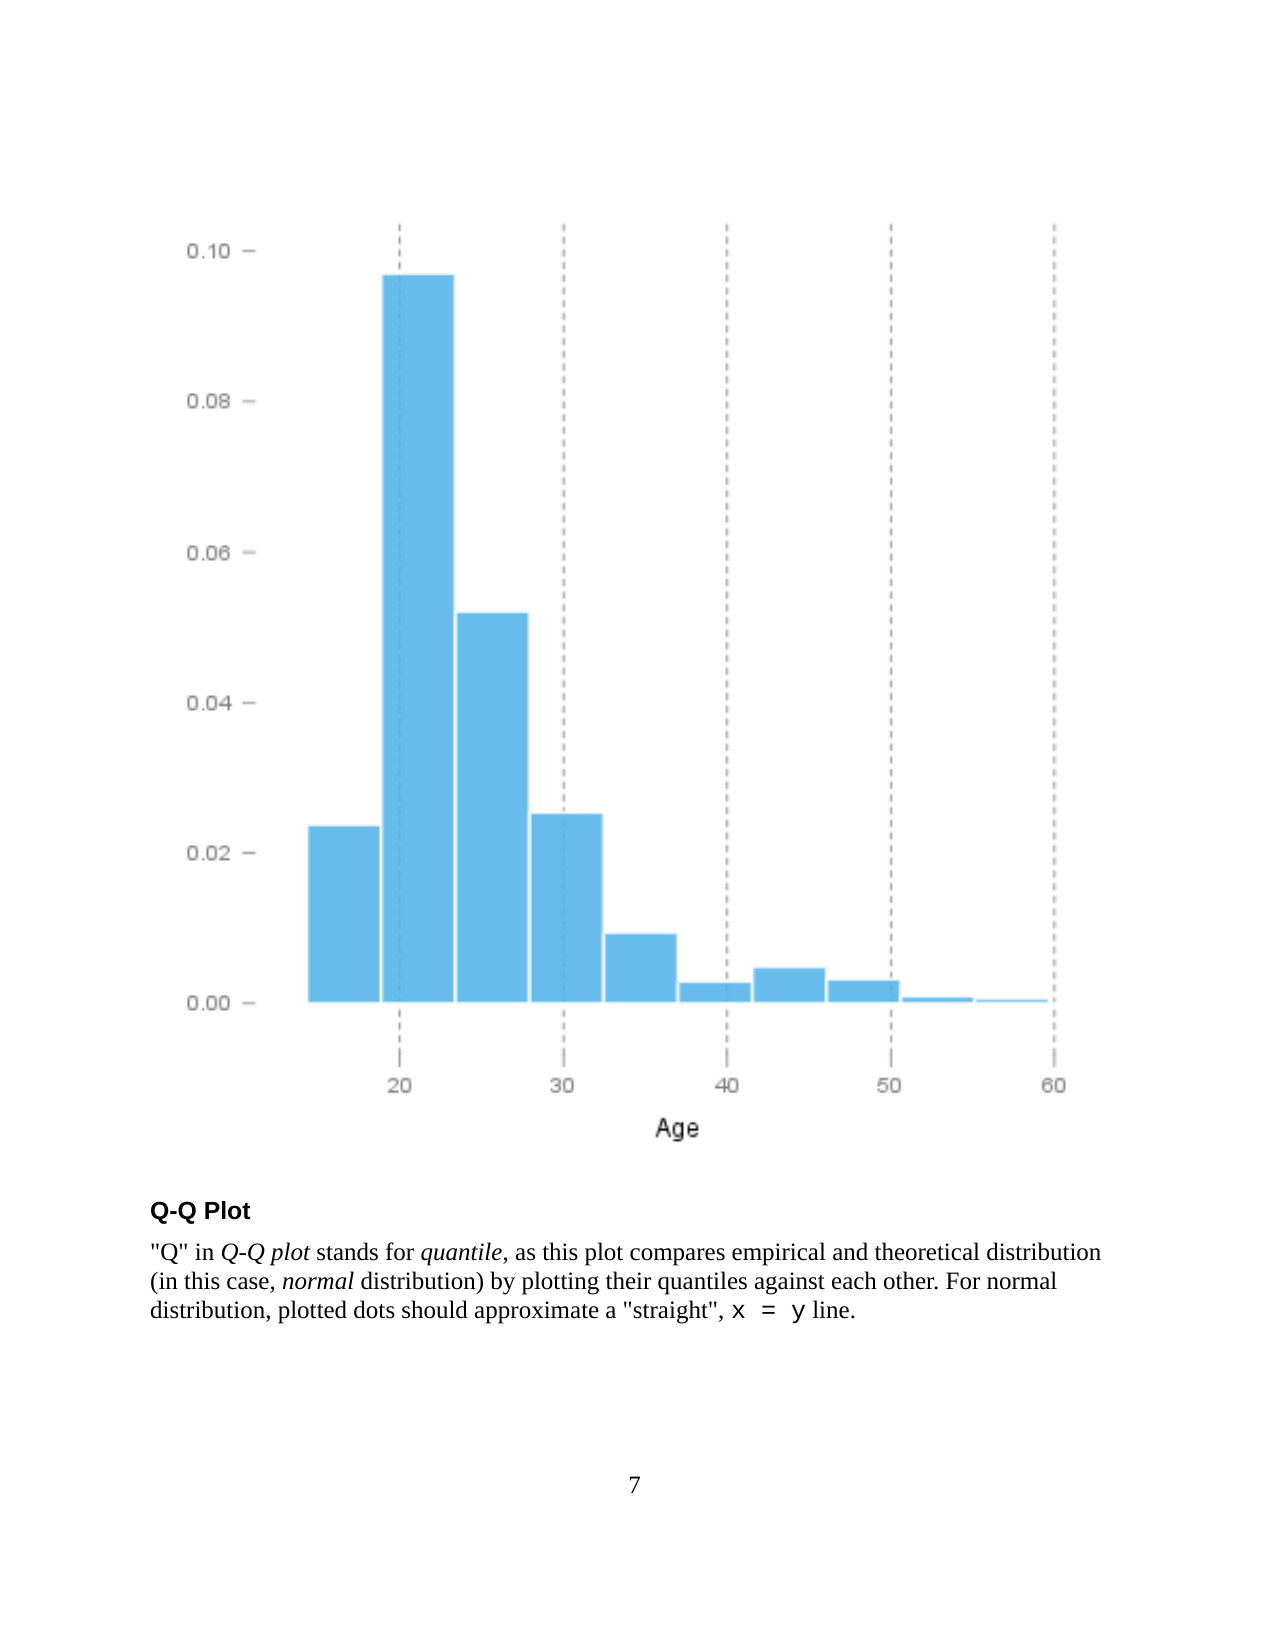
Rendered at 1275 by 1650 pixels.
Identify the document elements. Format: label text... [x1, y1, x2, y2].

subtitle Q-Q Plot [150, 1196, 1125, 1225]
picture [150, 150, 1163, 1163]
text "Q" in Q-Q plot stands for quantile, as this plot compares empirical and theoretical distribution (in this case, normal distribution) by plotting their quantiles against each other. For normal distribution, plotted dots should approximate a "straight", x = y line. [150, 1237, 1125, 1326]
